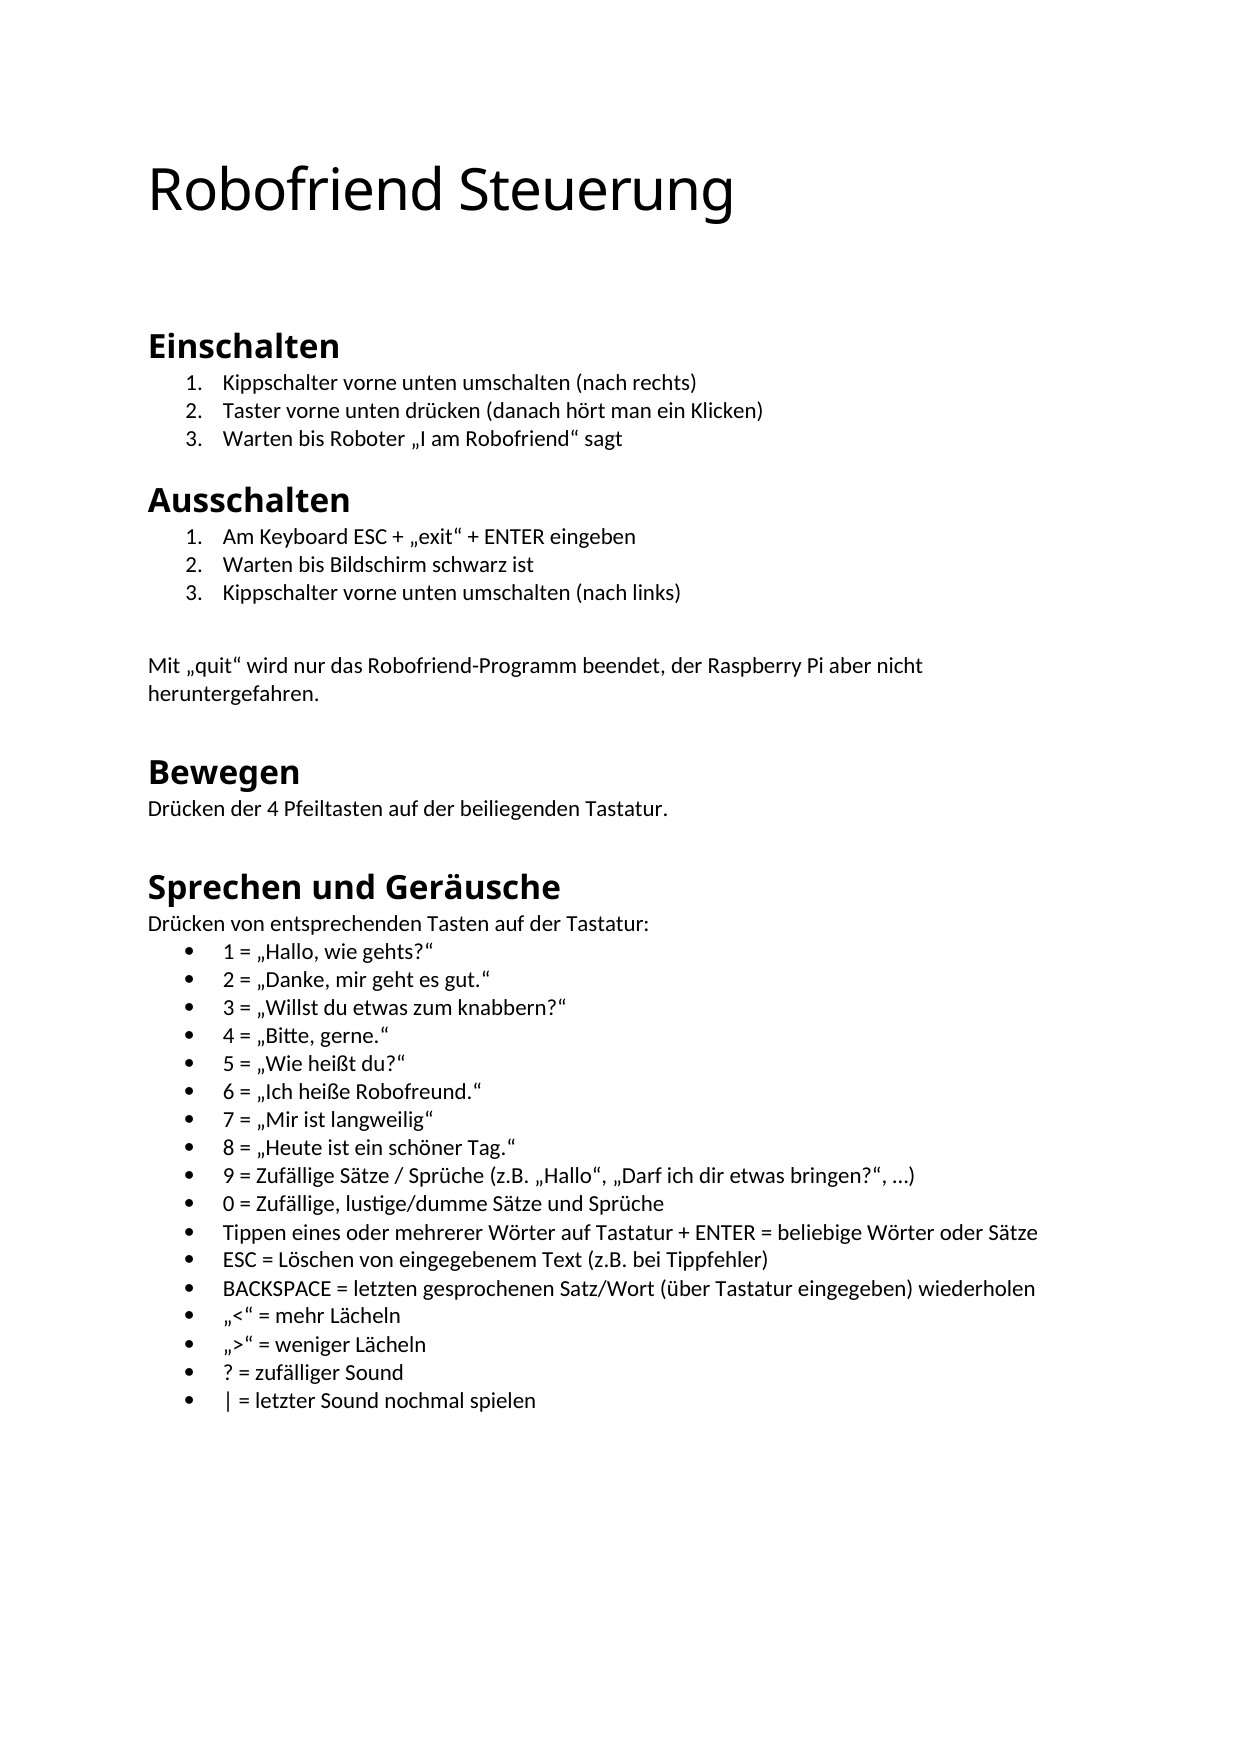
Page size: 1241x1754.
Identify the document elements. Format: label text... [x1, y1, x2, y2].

list 2 = „Danke, mir geht es gut.“ [185, 965, 1093, 993]
subtitle Bewegen [148, 749, 1093, 794]
text Drücken der 4 Pfeiltasten auf der beiliegenden Tastatur. [148, 794, 1093, 822]
list 8 = „Heute ist ein schöner Tag.“ [185, 1133, 1093, 1162]
list BACKSPACE = letzten gesprochenen Satz/Wort (über Tastatur eingegeben) wiederholen [185, 1274, 1093, 1302]
list „<“ = mehr Lächeln [185, 1302, 1093, 1330]
list ESC = Löschen von eingegebenem Text (z.B. bei Tippfehler) [185, 1246, 1093, 1274]
list Kippschalter vorne unten umschalten (nach links) [185, 578, 1093, 606]
subtitle Ausschalten [148, 477, 1093, 522]
list Tippen eines oder mehrerer Wörter auf Tastatur + ENTER = beliebige Wörter oder Sätze [185, 1218, 1093, 1246]
list 1 = „Hallo, wie gehts?“ [185, 937, 1093, 965]
list Kippschalter vorne unten umschalten (nach rechts) [185, 368, 1093, 396]
list 0 = Zufällige, lustige/dumme Sätze und Sprüche [185, 1189, 1093, 1218]
subtitle Einschalten [148, 322, 1093, 368]
list Am Keyboard ESC + „exit“ + ENTER eingeben [185, 522, 1093, 550]
title Robofriend Steuerung [148, 148, 1093, 227]
list ? = zufälliger Sound [185, 1358, 1093, 1386]
text Drücken von entsprechenden Tasten auf der Tastatur: [148, 909, 1093, 937]
list Warten bis Bildschirm schwarz ist [185, 550, 1093, 578]
list 3 = „Willst du etwas zum knabbern?“ [185, 993, 1093, 1021]
list 5 = „Wie heißt du?“ [185, 1049, 1093, 1077]
text Mit „quit“ wird nur das Robofriend-Programm beendet, der Raspberry Pi aber nicht heruntergefahren. [148, 651, 1093, 707]
list 7 = „Mir ist langweilig“ [185, 1106, 1093, 1133]
list Taster vorne unten drücken (danach hört man ein Klicken) [185, 396, 1093, 424]
list | = letzter Sound nochmal spielen [185, 1386, 1093, 1414]
list Warten bis Roboter „I am Robofriend“ sagt [185, 424, 1093, 452]
list 9 = Zufällige Sätze / Sprüche (z.B. „Hallo“, „Darf ich dir etwas bringen?“, …) [185, 1162, 1093, 1189]
list 4 = „Bitte, gerne.“ [185, 1021, 1093, 1049]
list „>“ = weniger Lächeln [185, 1330, 1093, 1358]
list 6 = „Ich heiße Robofreund.“ [185, 1077, 1093, 1106]
subtitle Sprechen und Geräusche [148, 864, 1093, 909]
